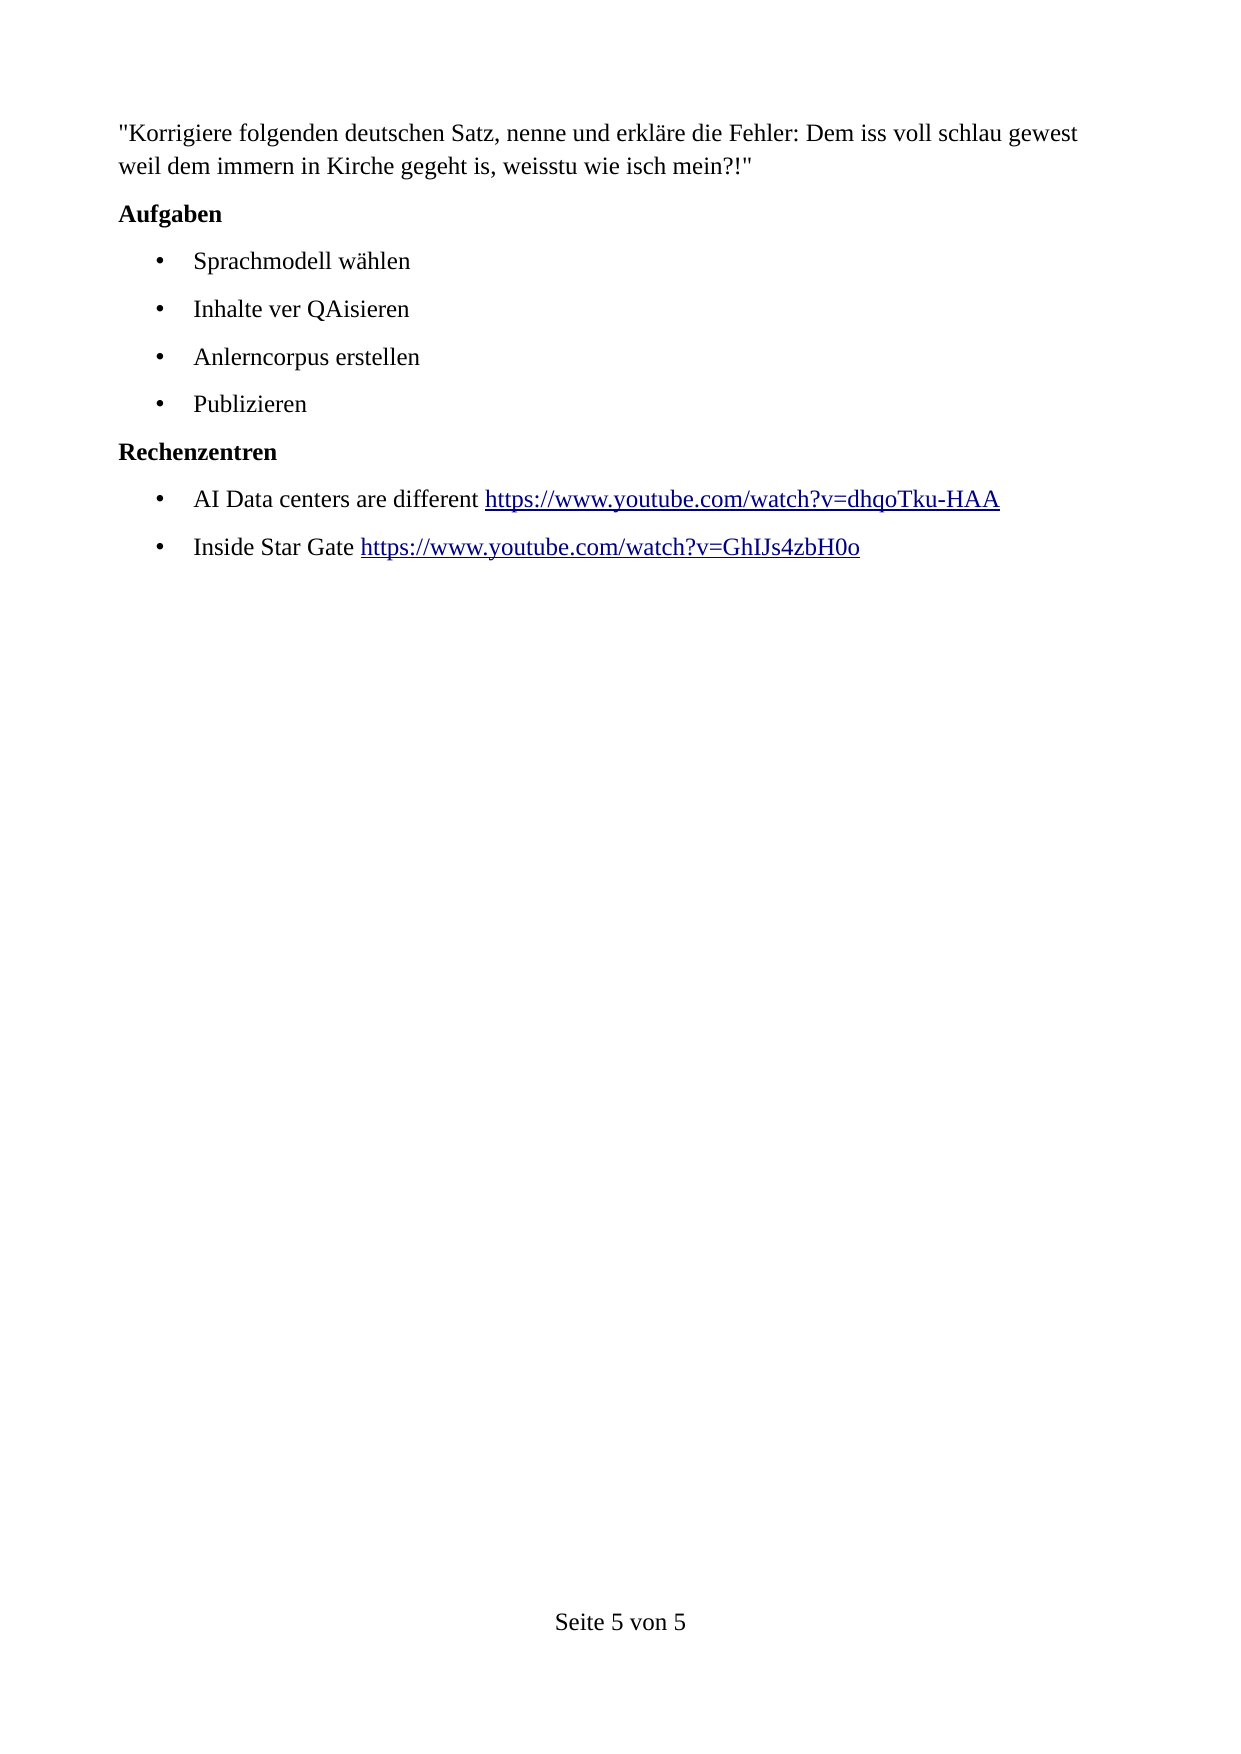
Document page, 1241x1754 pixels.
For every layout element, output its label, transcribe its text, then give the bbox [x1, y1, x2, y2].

text Aufgaben [118, 199, 1122, 227]
text "Korrigiere folgenden deutschen Satz, nenne und erkläre die Fehler: Dem iss voll schlau gewest weil dem immern in Kirche gegeht is, weisstu wie isch mein?!" [118, 118, 1122, 180]
list AI Data centers are different https://www.youtube.com/watch?v=dhqoTku-HAA [156, 484, 1122, 513]
text Rechenzentren [118, 437, 1122, 466]
list Sprachmodell wählen [156, 246, 1122, 275]
list Anlerncorpus erstellen [156, 342, 1122, 370]
list Publizieren [156, 389, 1122, 418]
list Inhalte ver QAisieren [156, 294, 1122, 323]
list Inside Star Gate https://www.youtube.com/watch?v=GhIJs4zbH0o [156, 532, 1122, 561]
